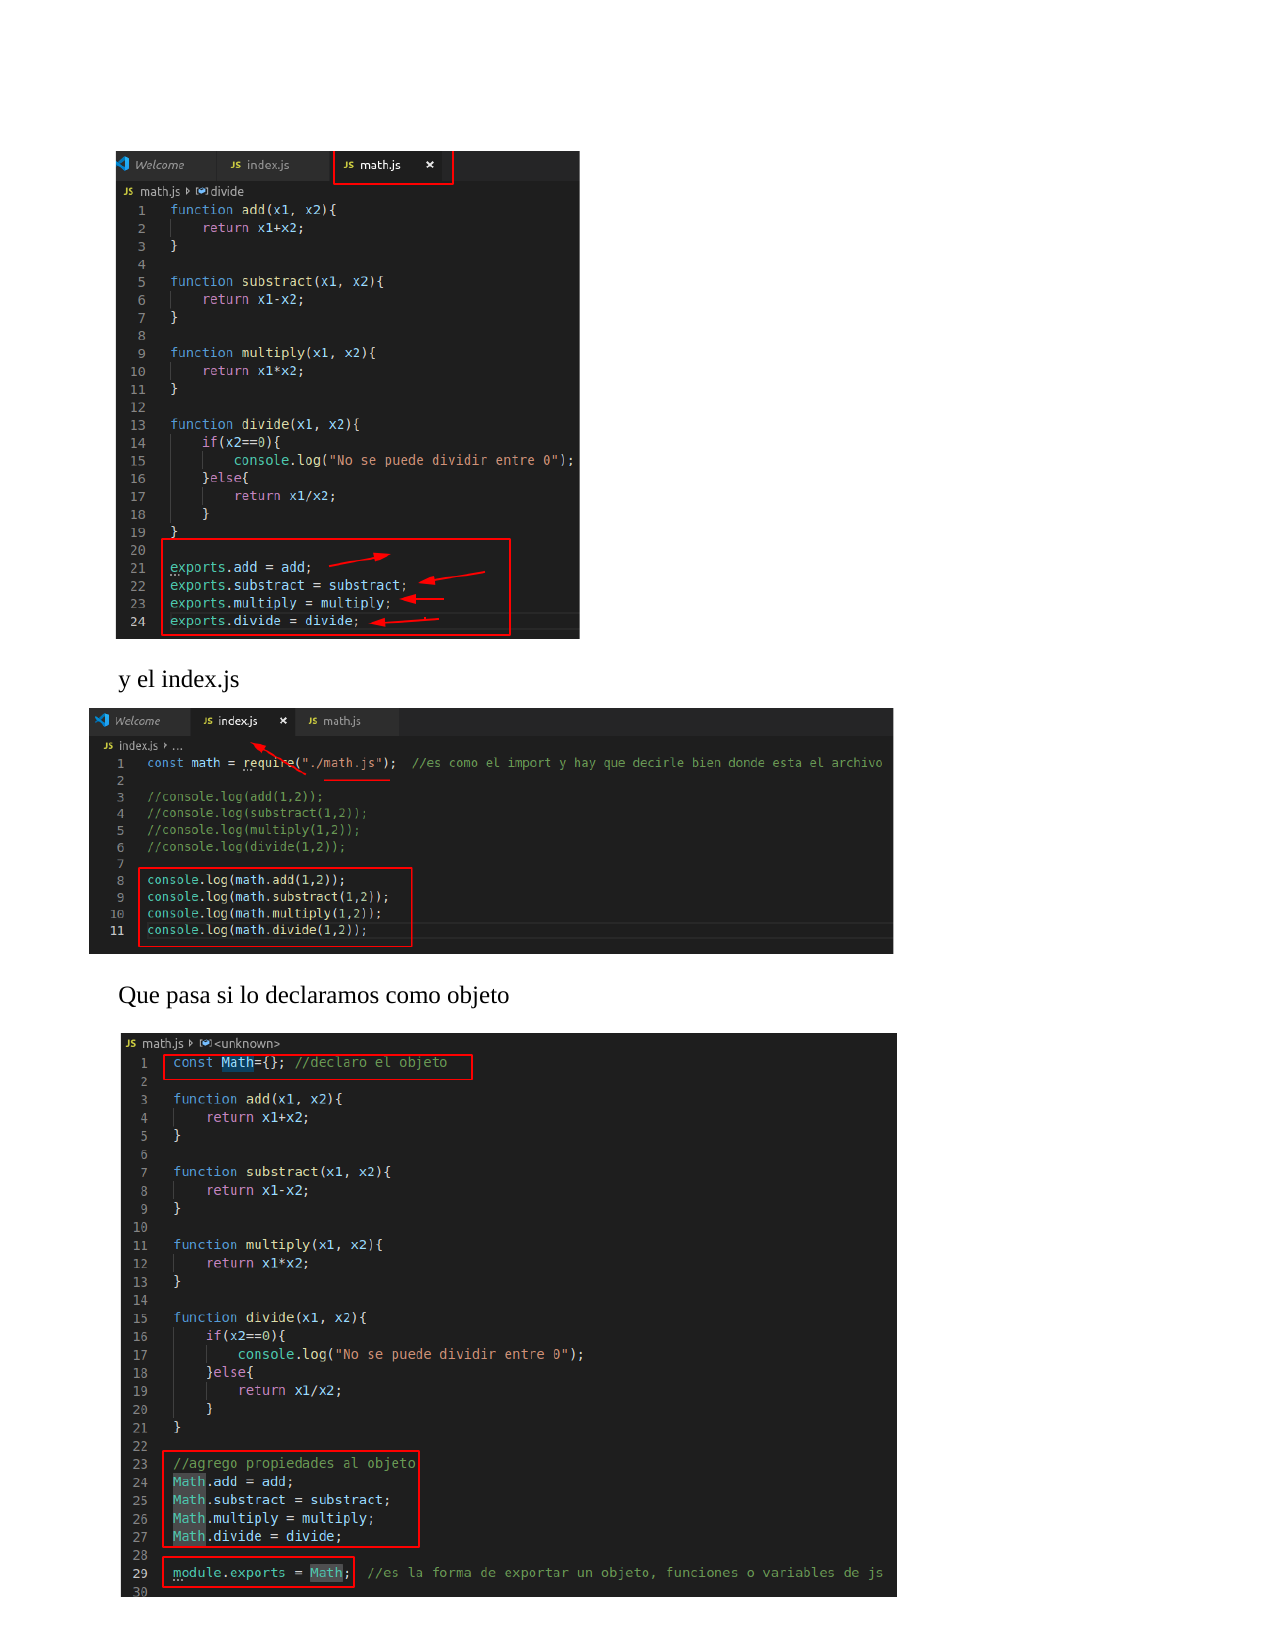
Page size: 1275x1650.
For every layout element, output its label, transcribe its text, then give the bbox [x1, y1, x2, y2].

picture [115, 151, 580, 639]
text y el index.js [118, 664, 1157, 693]
picture [89, 708, 894, 954]
picture [120, 1033, 897, 1597]
text Que pasa si lo declaramos como objeto [118, 981, 1157, 1009]
